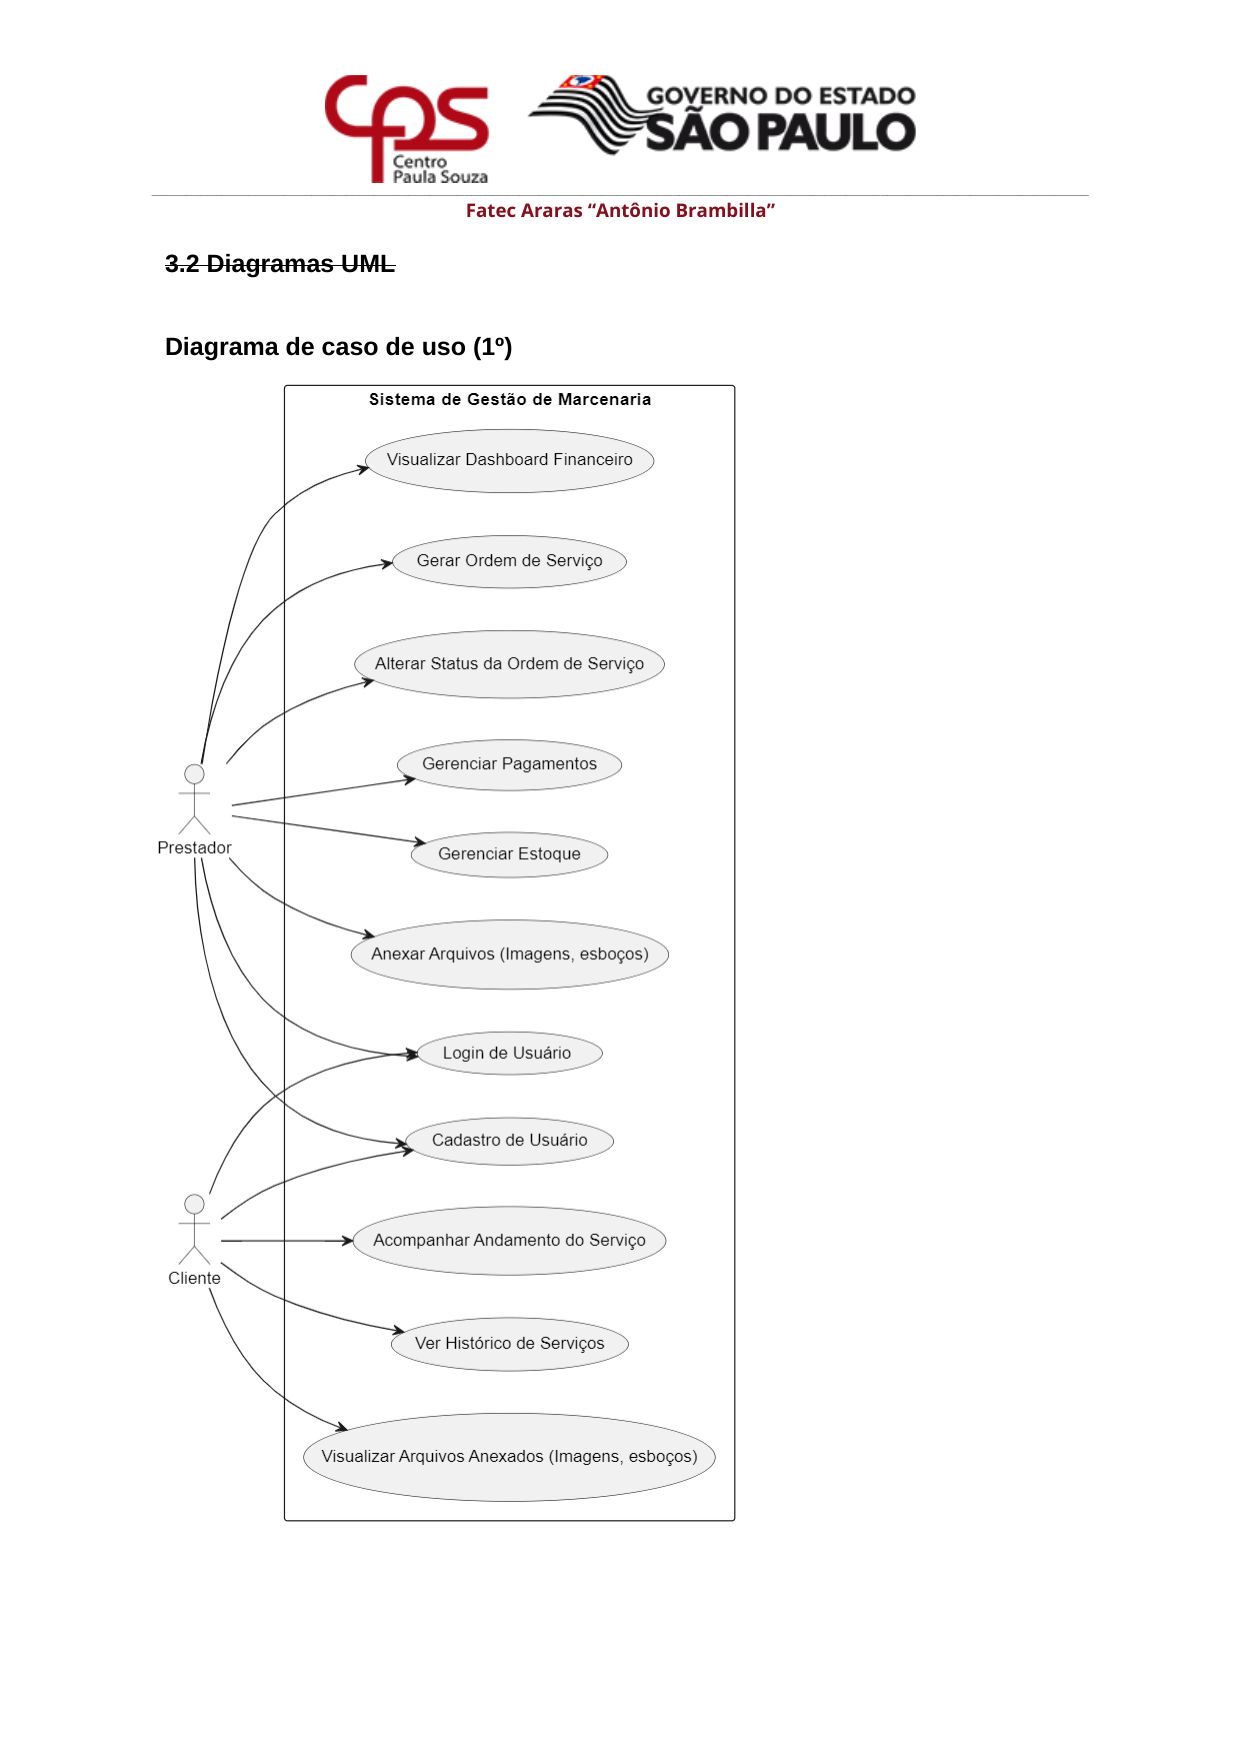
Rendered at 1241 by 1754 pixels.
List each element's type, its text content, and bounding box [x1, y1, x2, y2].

picture [150, 377, 742, 1528]
picture [325, 75, 916, 183]
subtitle Diagrama de caso de uso (1º) [165, 332, 1091, 361]
subtitle 3.2 Diagramas UML [165, 249, 1091, 278]
